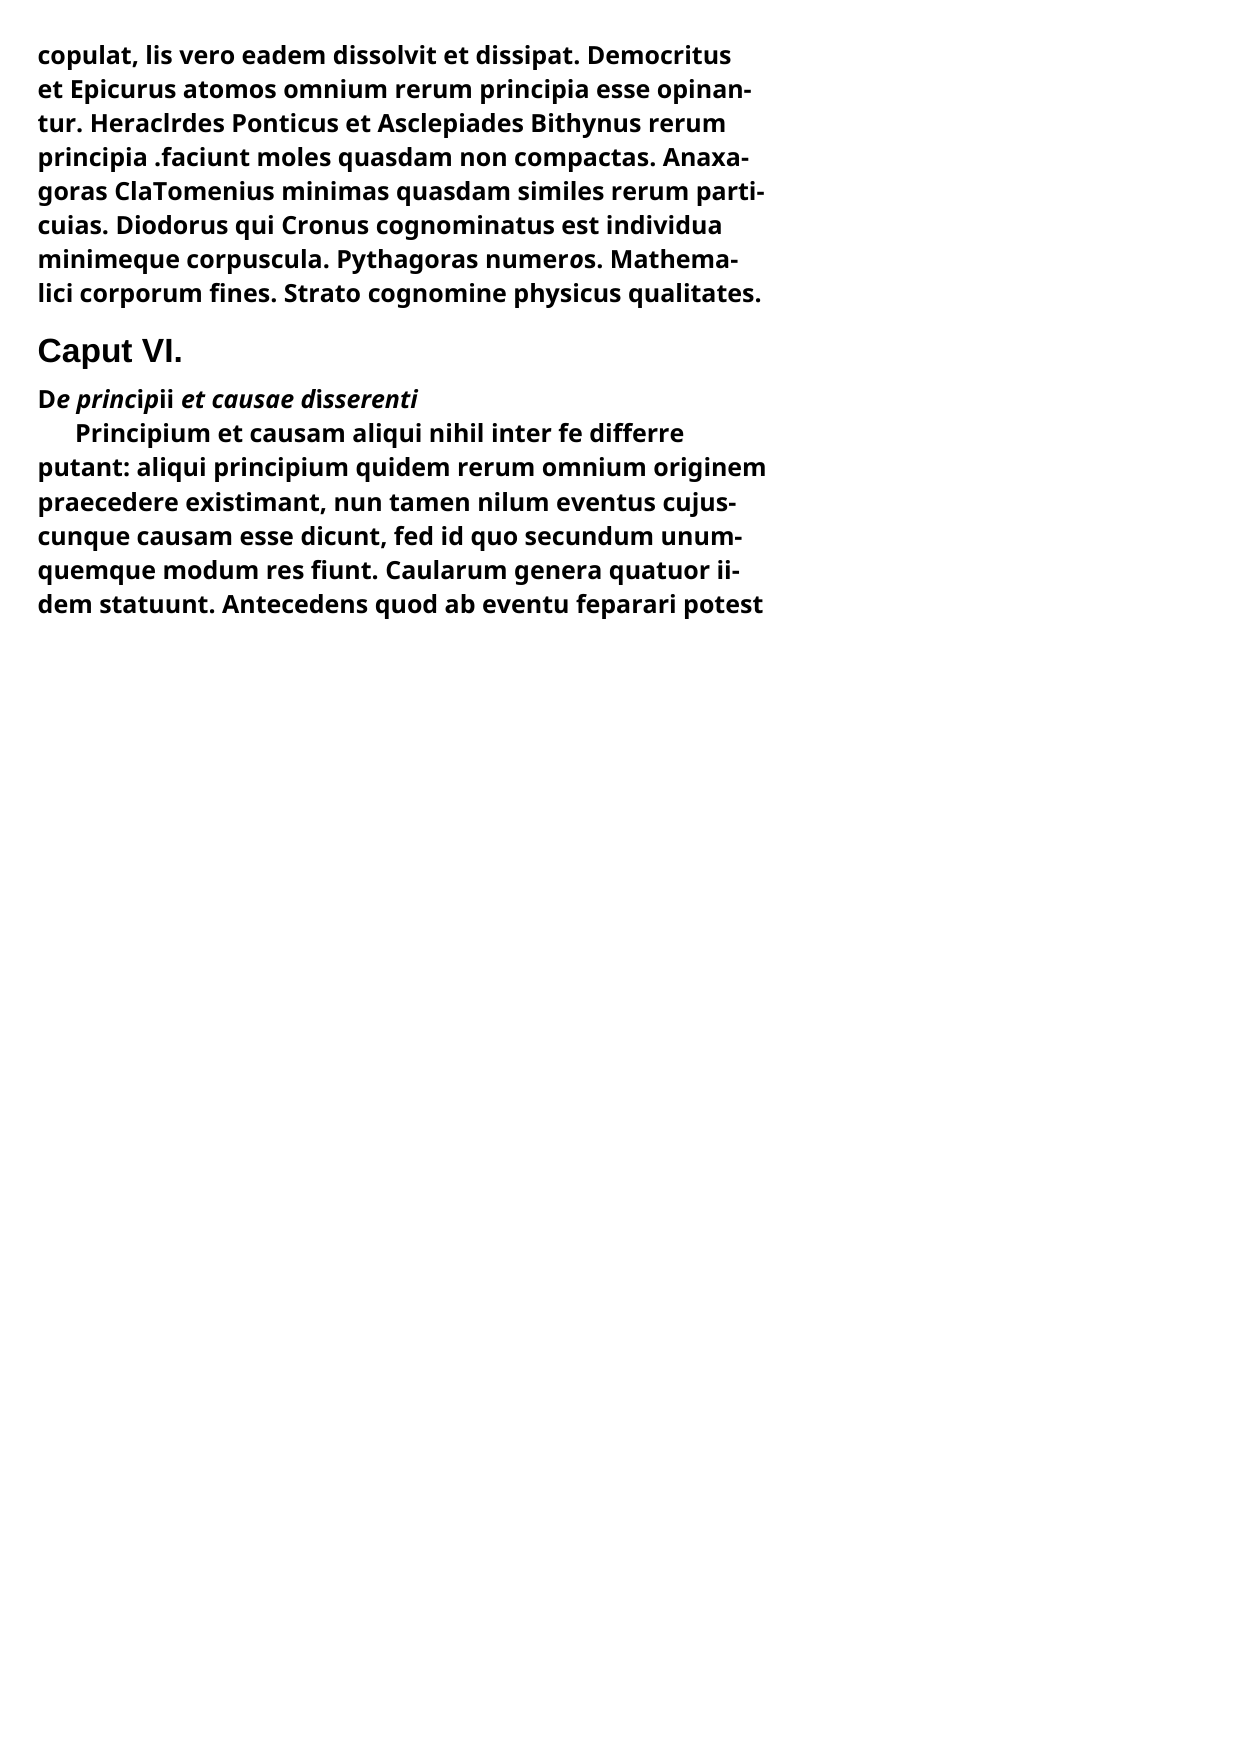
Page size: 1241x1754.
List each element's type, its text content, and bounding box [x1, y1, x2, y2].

text Principium et causam aliqui nihil inter fe differre putant: aliqui principium quidem rerum omnium originem praecedere existimant, nun tamen nilum eventus cujus- cunque causam esse dicunt, fed id quo secundum unum- quemque modum res fiunt. Caularum genera quatuor ii- dem statuunt. Antecedens quod ab eventu feparari potest [37, 416, 1203, 620]
text copulat, lis vero eadem dissolvit et dissipat. Democritus et Epicurus atomos omnium rerum principia esse opinan- tur. Heraclrdes Ponticus et Asclepiades Bithynus rerum principia .faciunt moles quasdam non compactas. Anaxa- goras ClaTomenius minimas quasdam similes rerum parti- cuias. Diodorus qui Cronus cognominatus est individua minimeque corpuscula. Pythagoras numeros. Mathema- lici corporum fines. Strato cognomine physicus qualitates. [37, 37, 1203, 310]
text De principii et causae disserenti [37, 382, 1203, 416]
subtitle Caput VI. [37, 331, 1203, 369]
